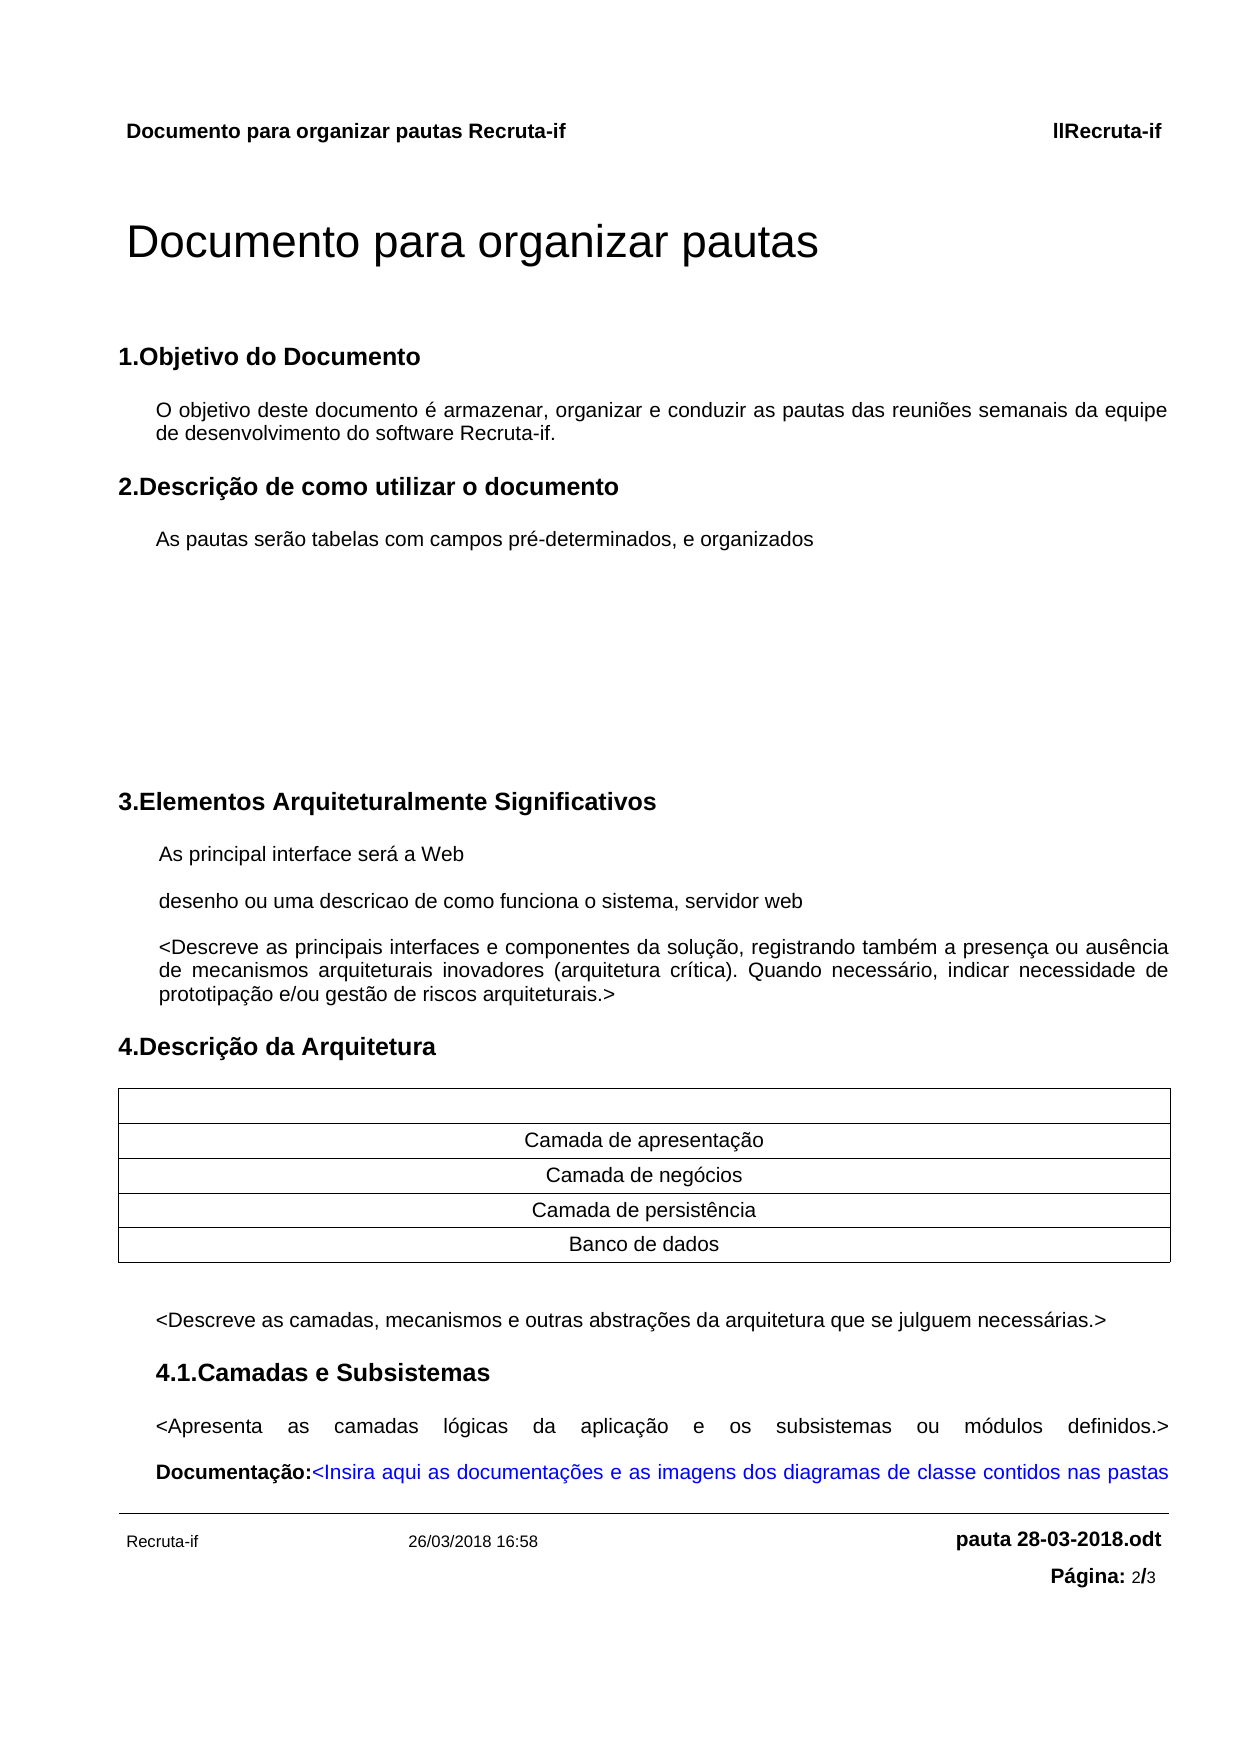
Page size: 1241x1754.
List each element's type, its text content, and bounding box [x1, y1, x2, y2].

table_cell Camada de persistência [119, 1194, 1170, 1227]
list Descrição da Arquitetura [118, 1033, 1170, 1061]
text <Descreve as camadas, mecanismos e outras abstrações da arquitetura que se julguem necessárias.> [156, 1308, 1170, 1332]
list Objetivo do Documento [118, 343, 1170, 371]
table_cell Camada de apresentação [119, 1124, 1170, 1158]
text <Descreve as principais interfaces e componentes da solução, registrando também a presença ou ausência de mecanismos arquiteturais inovadores (arquitetura crítica). Quando necessário, indicar necessidade de prototipação e/ou gestão de riscos arquiteturais.> [159, 936, 1170, 1005]
list Elementos Arquiteturalmente Significativos [118, 787, 1170, 815]
list Camadas e Subsistemas [156, 1359, 1170, 1387]
table_cell Camada de negócios [119, 1159, 1170, 1192]
text As pautas serão tabelas com campos pré-determinados, e organizados [156, 528, 1170, 551]
text O objetivo deste documento é armazenar, organizar e conduzir as pautas das reuniões semanais da equipe de desenvolvimento do software Recruta-if. [156, 398, 1170, 445]
table_header [119, 1089, 1170, 1123]
text desenho ou uma descricao de como funciona o sistema, servidor web [159, 889, 1170, 912]
table_cell Banco de dados [119, 1228, 1170, 1262]
table_header Documento para organizar pautas [119, 191, 1169, 293]
text <Apresenta as camadas lógicas da aplicação e os subsistemas ou módulos definidos.> Documentação:<Insira aqui as documentações e as imagens dos diagramas de classe contidos nas pastas [156, 1414, 1170, 1484]
list Descrição de como utilizar o documento [118, 472, 1170, 500]
text As principal interface será a Web [159, 843, 1170, 866]
